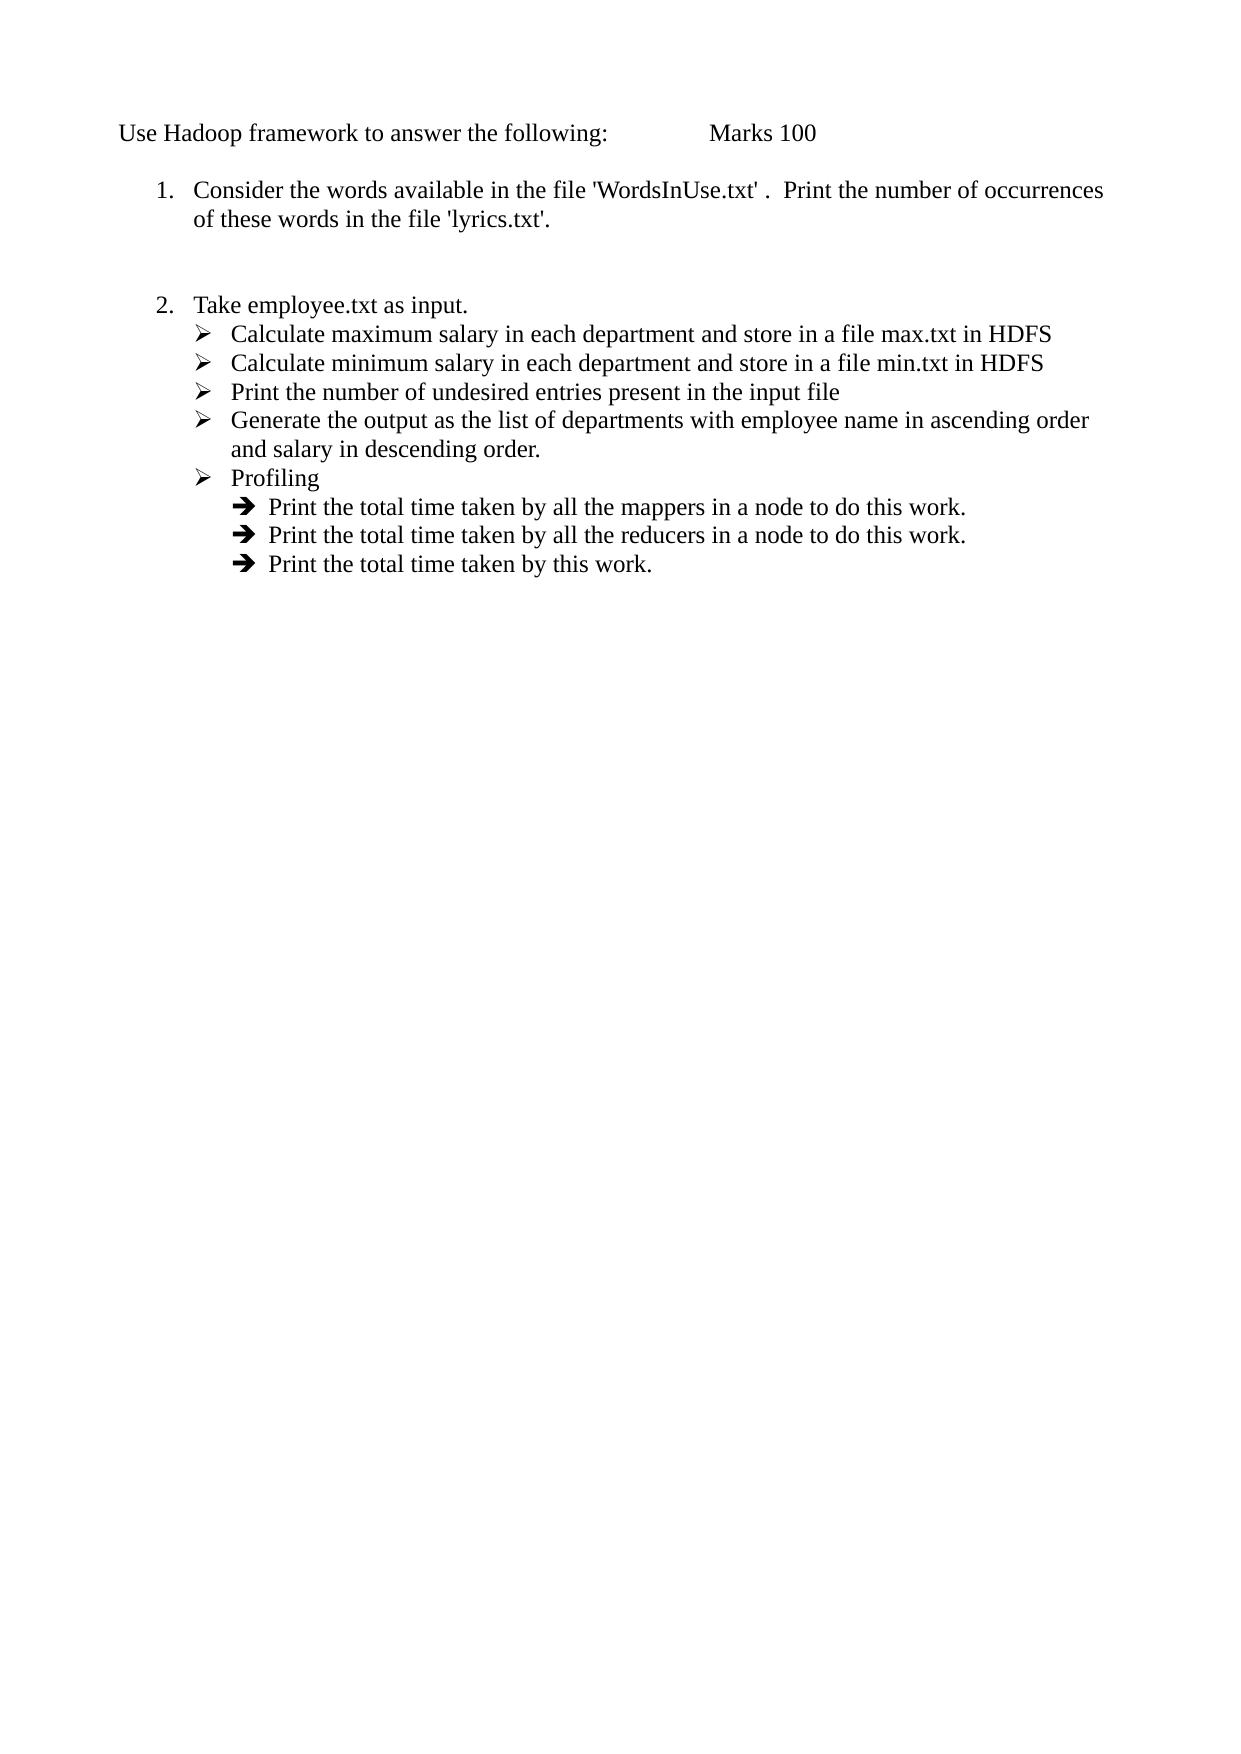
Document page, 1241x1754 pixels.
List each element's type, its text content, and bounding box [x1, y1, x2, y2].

list Print the total time taken by this work. [231, 549, 1122, 578]
list Consider the words available in the file 'WordsInUse.txt' . Print the number of occurrences of these words in the file 'lyrics.txt'. [156, 176, 1122, 233]
list Print the total time taken by all the mappers in a node to do this work. [231, 492, 1122, 521]
list Print the total time taken by all the reducers in a node to do this work. [231, 521, 1122, 549]
list Generate the output as the list of departments with employee name in ascending order and salary in descending order. [193, 406, 1122, 463]
list Calculate minimum salary in each department and store in a file min.txt in HDFS [193, 348, 1122, 377]
list Take employee.txt as input. [156, 291, 1122, 319]
text Use Hadoop framework to answer the following: Marks 100 [118, 118, 1122, 147]
list Calculate maximum salary in each department and store in a file max.txt in HDFS [193, 319, 1122, 348]
list Print the number of undesired entries present in the input file [193, 377, 1122, 406]
list Profiling [193, 463, 1122, 492]
